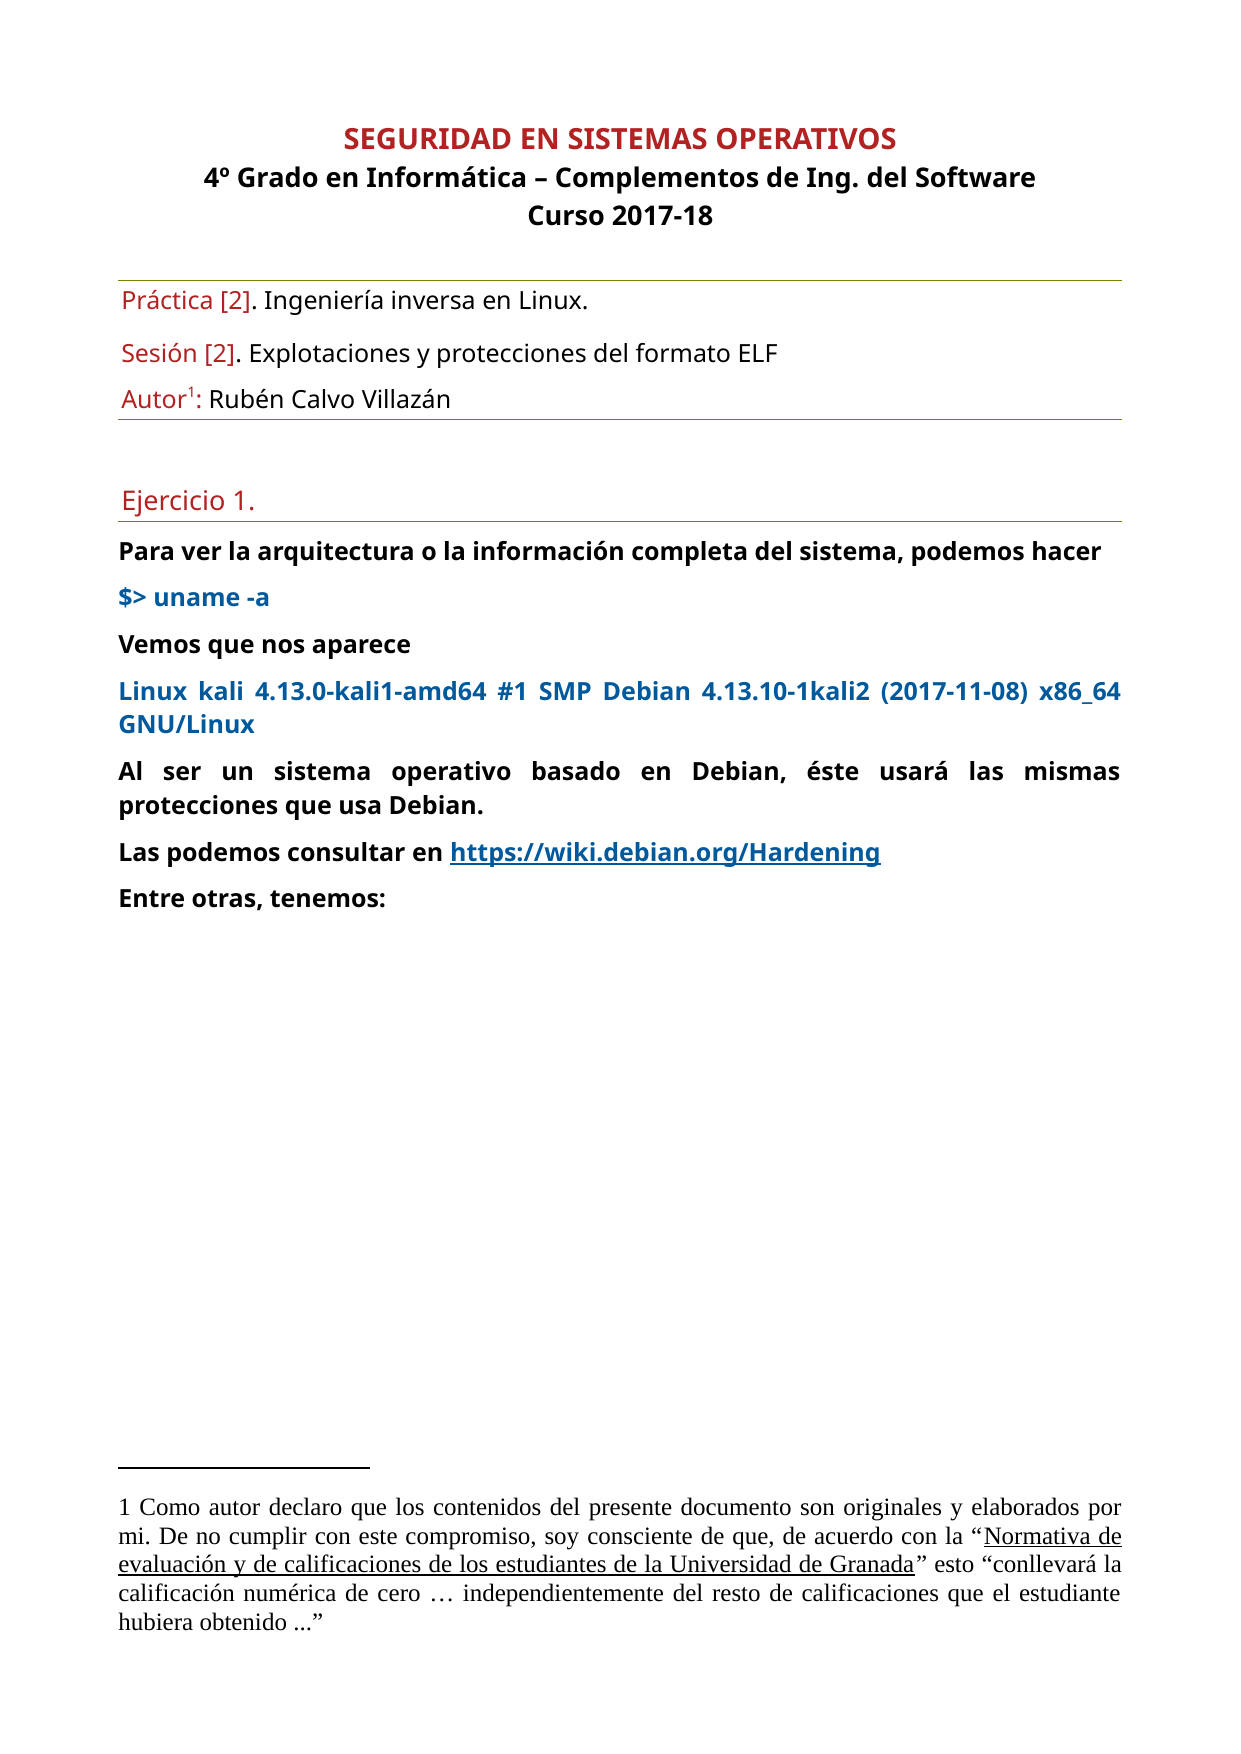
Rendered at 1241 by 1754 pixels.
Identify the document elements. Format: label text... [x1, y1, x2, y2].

text Curso 2017-18 [118, 196, 1122, 233]
text 4º Grado en Informática – Complementos de Ing. del Software [118, 158, 1122, 195]
text Práctica [2]. Ingeniería inversa en Linux. [118, 281, 1122, 320]
text Autor: Rubén Calvo Villazán [118, 379, 1122, 419]
text Linux kali 4.13.0-kali1-amd64 #1 SMP Debian 4.13.10-1kali2 (2017-11-08) x86_64 GNU/Linux [118, 673, 1122, 741]
text Al ser un sistema operativo basado en Debian, éste usará las mismas protecciones que usa Debian. [118, 754, 1122, 822]
text Ejercicio 1. [118, 478, 1122, 521]
text SEGURIDAD EN SISTEMAS OPERATIVOS [118, 118, 1122, 158]
text $> uname -a [118, 580, 1122, 614]
text Entre otras, tenemos: [118, 881, 1122, 915]
text Las podemos consultar en https://wiki.debian.org/Hardening [118, 834, 1122, 868]
text Vemos que nos aparece [118, 627, 1122, 661]
text Para ver la arquitectura o la información completa del sistema, podemos hacer [118, 533, 1122, 567]
text Sesión [2]. Explotaciones y protecciones del formato ELF [118, 332, 1122, 369]
text Como autor declaro que los contenidos del presente documento son originales y elaborados por mi. De no cumplir con este compromiso, soy consciente de que, de acuerdo con la “Normativa de evaluación y de calificaciones de los estudiantes de la Universidad de Granada” esto “conllevará la calificación numérica de cero … independientemente del resto de calificaciones que el estudiante hubiera obtenido ...” [118, 1492, 1122, 1636]
